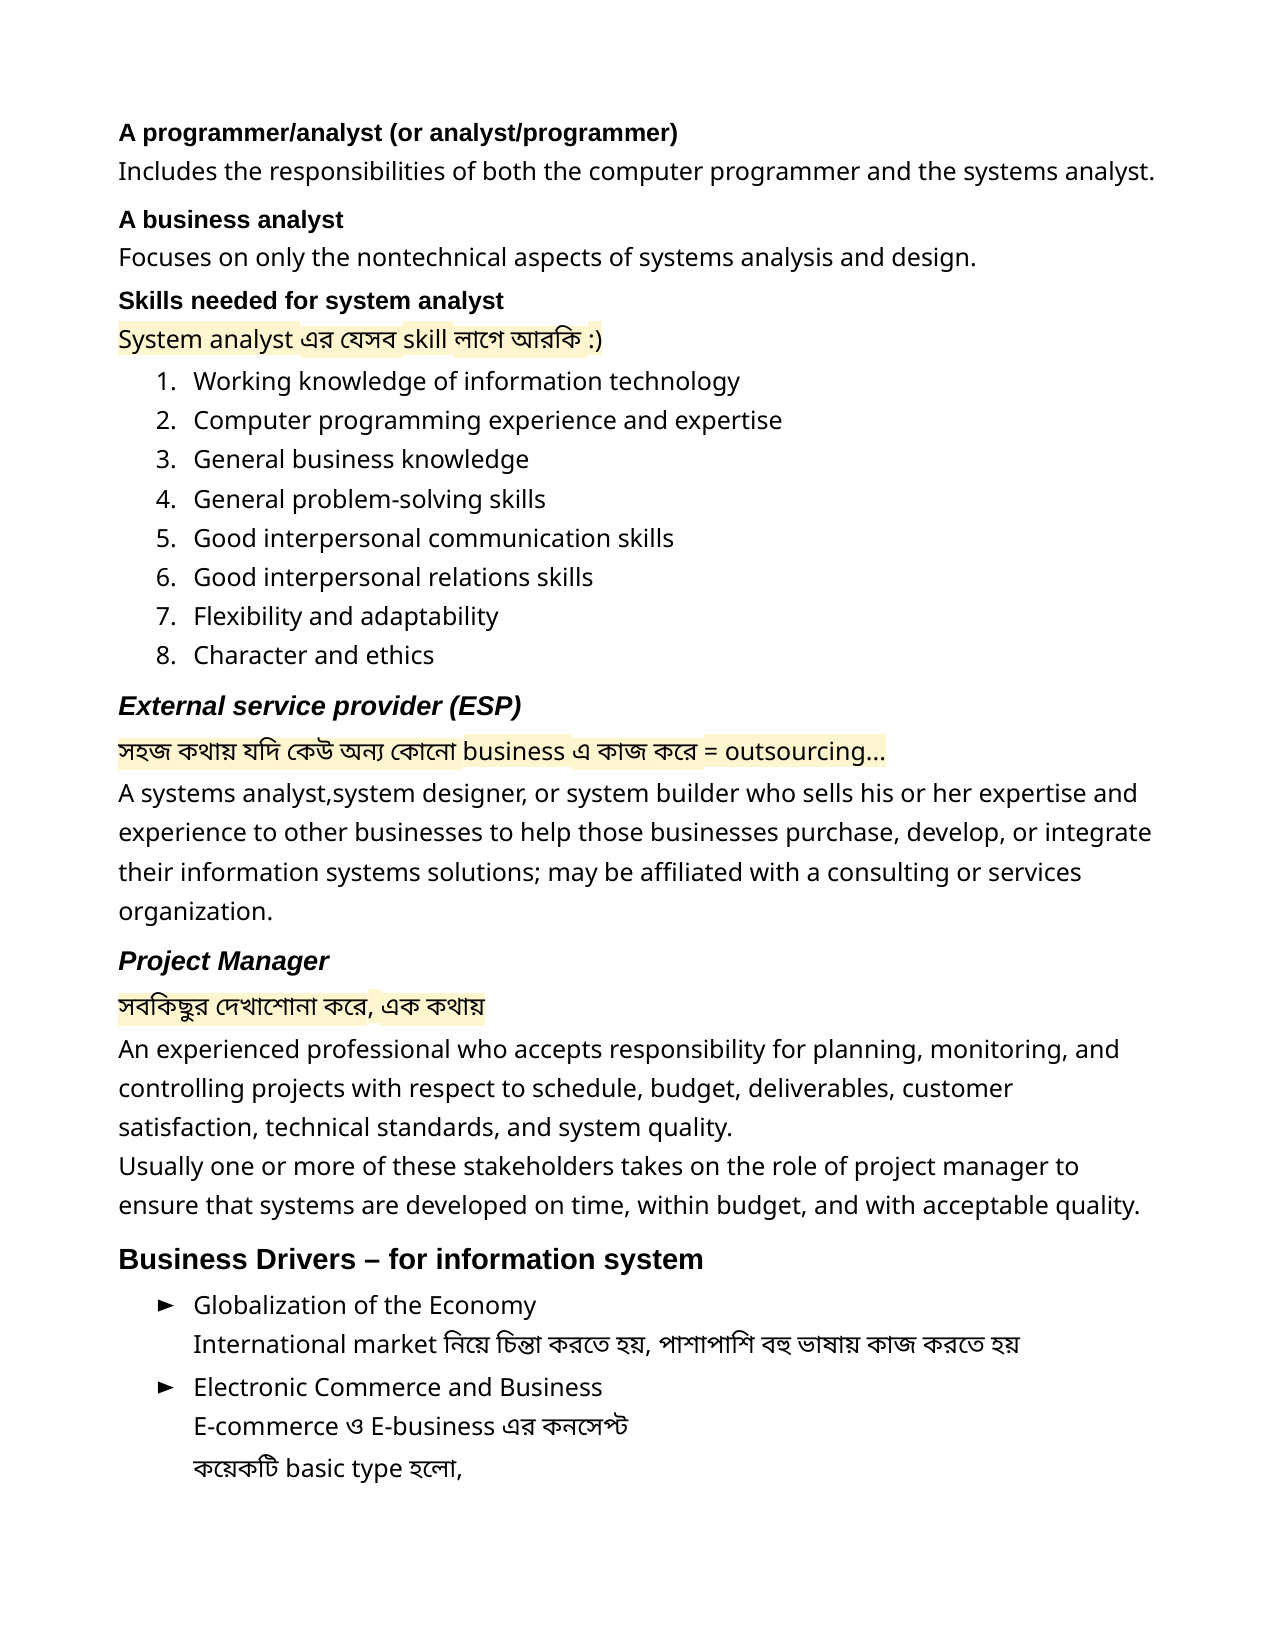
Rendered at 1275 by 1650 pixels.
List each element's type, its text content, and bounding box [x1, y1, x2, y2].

subtitle Skills needed for system analyst [118, 286, 1157, 315]
list General business knowledge [156, 442, 1157, 476]
text সবকিছুর দেখাশোনা করে, এক কথায় [118, 989, 1157, 1026]
list Working knowledge of information technology [156, 364, 1157, 398]
list Good interpersonal relations skills [156, 560, 1157, 594]
list Globalization of the Economy International market নিয়ে চিন্তা করতে হয়, পাশাপাশি বহু ভাষায় কাজ করতে হয় [156, 1288, 1157, 1364]
list Good interpersonal communication skills [156, 521, 1157, 554]
text A systems analyst,system designer, or system builder who sells his or her expertise and experience to other businesses to help those businesses purchase, develop, or integrate their information systems solutions; may be affiliated with a consulting or services organization. [118, 776, 1157, 927]
subtitle Business Drivers – for information system [118, 1242, 1157, 1275]
subtitle A business analyst [118, 205, 1157, 233]
text Usually one or more of these stakeholders takes on the role of project manager to ensure that systems are developed on time, within budget, and with acceptable quality. [118, 1149, 1157, 1222]
list Flexibility and adaptability [156, 599, 1157, 633]
text System analyst এর যেসব skill লাগে আরকি :) [118, 321, 1157, 358]
text Focuses on only the nontechnical aspects of systems analysis and design. [118, 240, 1157, 274]
text An experienced professional who accepts responsibility for planning, monitoring, and controlling projects with respect to schedule, budget, deliverables, customer satisfaction, technical standards, and system quality. [118, 1031, 1157, 1144]
text Includes the responsibilities of both the computer programmer and the systems analyst. [118, 153, 1157, 187]
list Character and ethics [156, 638, 1157, 672]
subtitle A programmer/analyst (or analyst/programmer) [118, 118, 1157, 147]
subtitle Project Manager [118, 945, 1157, 976]
text সহজ কথায় যদি কেউ অন্য কোনো business এ কাজ করে = outsourcing... [118, 733, 1157, 770]
list General problem-solving skills [156, 481, 1157, 515]
list Computer programming experience and expertise [156, 403, 1157, 437]
list Electronic Commerce and Business E-commerce ও E-business এর কনসেপ্ট কয়েকটি basic type হলো, [156, 1369, 1157, 1488]
subtitle External service provider (ESP) [118, 690, 1157, 721]
